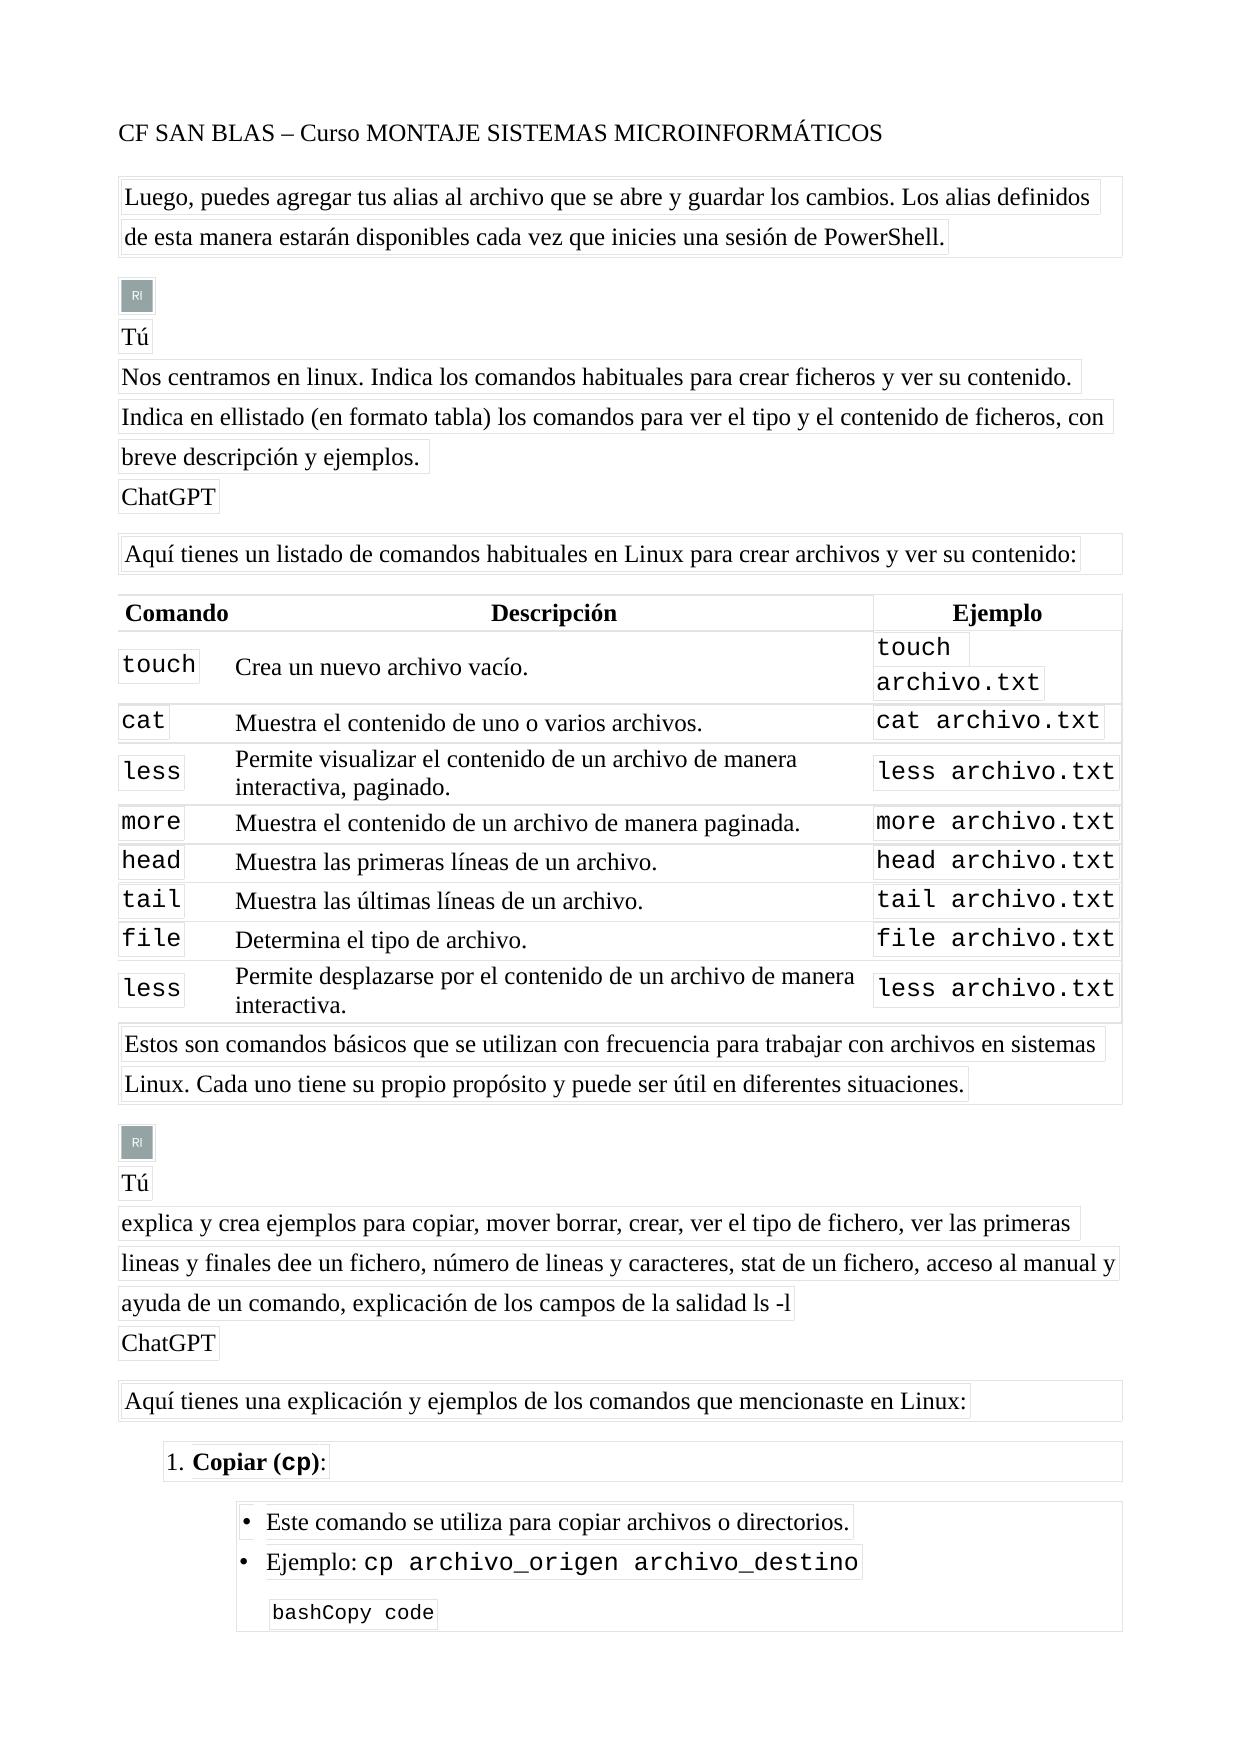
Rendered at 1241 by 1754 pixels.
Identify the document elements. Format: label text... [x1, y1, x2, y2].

table_cell less archivo.txt [873, 961, 1121, 1022]
list Ejemplo: cp archivo_origen archivo_destino [237, 1541, 1122, 1579]
table_cell less archivo.txt [873, 744, 1121, 804]
text Nos centramos en linux. Indica los comandos habituales para crear ficheros y ver su contenido. Indica en ellistado (en formato tabla) los comandos para ver el tipo y el contenido de ficheros, con breve descripción y ejemplos. [118, 359, 1122, 473]
table_cell Muestra las últimas líneas de un archivo. [235, 883, 873, 921]
table_cell Muestra las primeras líneas de un archivo. [235, 845, 873, 882]
table_cell Muestra el contenido de un archivo de manera paginada. [235, 806, 873, 843]
text [220, 479, 1122, 513]
picture [121, 1126, 153, 1159]
text Estos son comandos básicos que se utilizan con frecuencia para trabajar con archivos en sistemas Linux. Cada uno tiene su propio propósito y puede ser útil en diferentes situaciones. [119, 1024, 1122, 1104]
table_cell more [118, 806, 235, 843]
table_cell tail [118, 883, 235, 921]
text Tú [119, 320, 152, 353]
table_cell head archivo.txt [873, 845, 1121, 882]
picture [121, 280, 153, 312]
table_cell file [118, 922, 235, 959]
text Luego, puedes agregar tus alias al archivo que se abre y guardar los cambios. Los alias definidos de esta manera estarán disponibles cada vez que inicies una sesión de PowerShell. [119, 177, 1122, 257]
table_header Descripción [235, 596, 873, 630]
text [153, 1166, 1122, 1200]
table_cell cat archivo.txt [873, 705, 1121, 742]
text [153, 319, 1122, 353]
text [220, 1326, 1122, 1360]
text Aquí tienes un listado de comandos habituales en Linux para crear archivos y ver su contenido: [119, 534, 1122, 574]
text explica y crea ejemplos para copiar, mover borrar, crear, ver el tipo de fichero, ver las primeras lineas y finales dee un fichero, número de lineas y caracteres, stat de un fichero, acceso al manual y ayuda de un comando, explicación de los campos de la salidad ls -l [118, 1206, 1122, 1320]
table_header Comando [118, 596, 235, 630]
table_cell tail archivo.txt [873, 883, 1121, 921]
table_cell less [118, 961, 235, 1022]
table_cell cat [118, 705, 235, 742]
table_cell Permite visualizar el contenido de un archivo de manera interactiva, paginado. [235, 744, 873, 804]
list bashCopy code [237, 1596, 1122, 1631]
list Este comando se utiliza para copiar archivos o directorios. [237, 1502, 1122, 1539]
table_cell Muestra el contenido de uno o varios archivos. [235, 705, 873, 742]
table_cell touch archivo.txt [873, 631, 1121, 703]
text ChatGPT [119, 480, 219, 513]
table_cell Crea un nuevo archivo vacío. [235, 632, 873, 703]
table_cell file archivo.txt [874, 923, 1119, 956]
table_cell touch [118, 632, 235, 703]
table_header Ejemplo [874, 595, 1122, 630]
table_cell Determina el tipo de archivo. [235, 922, 873, 959]
text ChatGPT [119, 1327, 219, 1360]
text Aquí tienes una explicación y ejemplos de los comandos que mencionaste en Linux: [119, 1381, 1122, 1421]
list Copiar (cp): [164, 1442, 1122, 1481]
text Tú [119, 1167, 152, 1200]
table_cell head [118, 845, 235, 882]
table_cell Permite desplazarse por el contenido de un archivo de manera interactiva. [235, 961, 873, 1022]
table_cell more archivo.txt [873, 806, 1121, 843]
table_cell less [118, 744, 235, 804]
